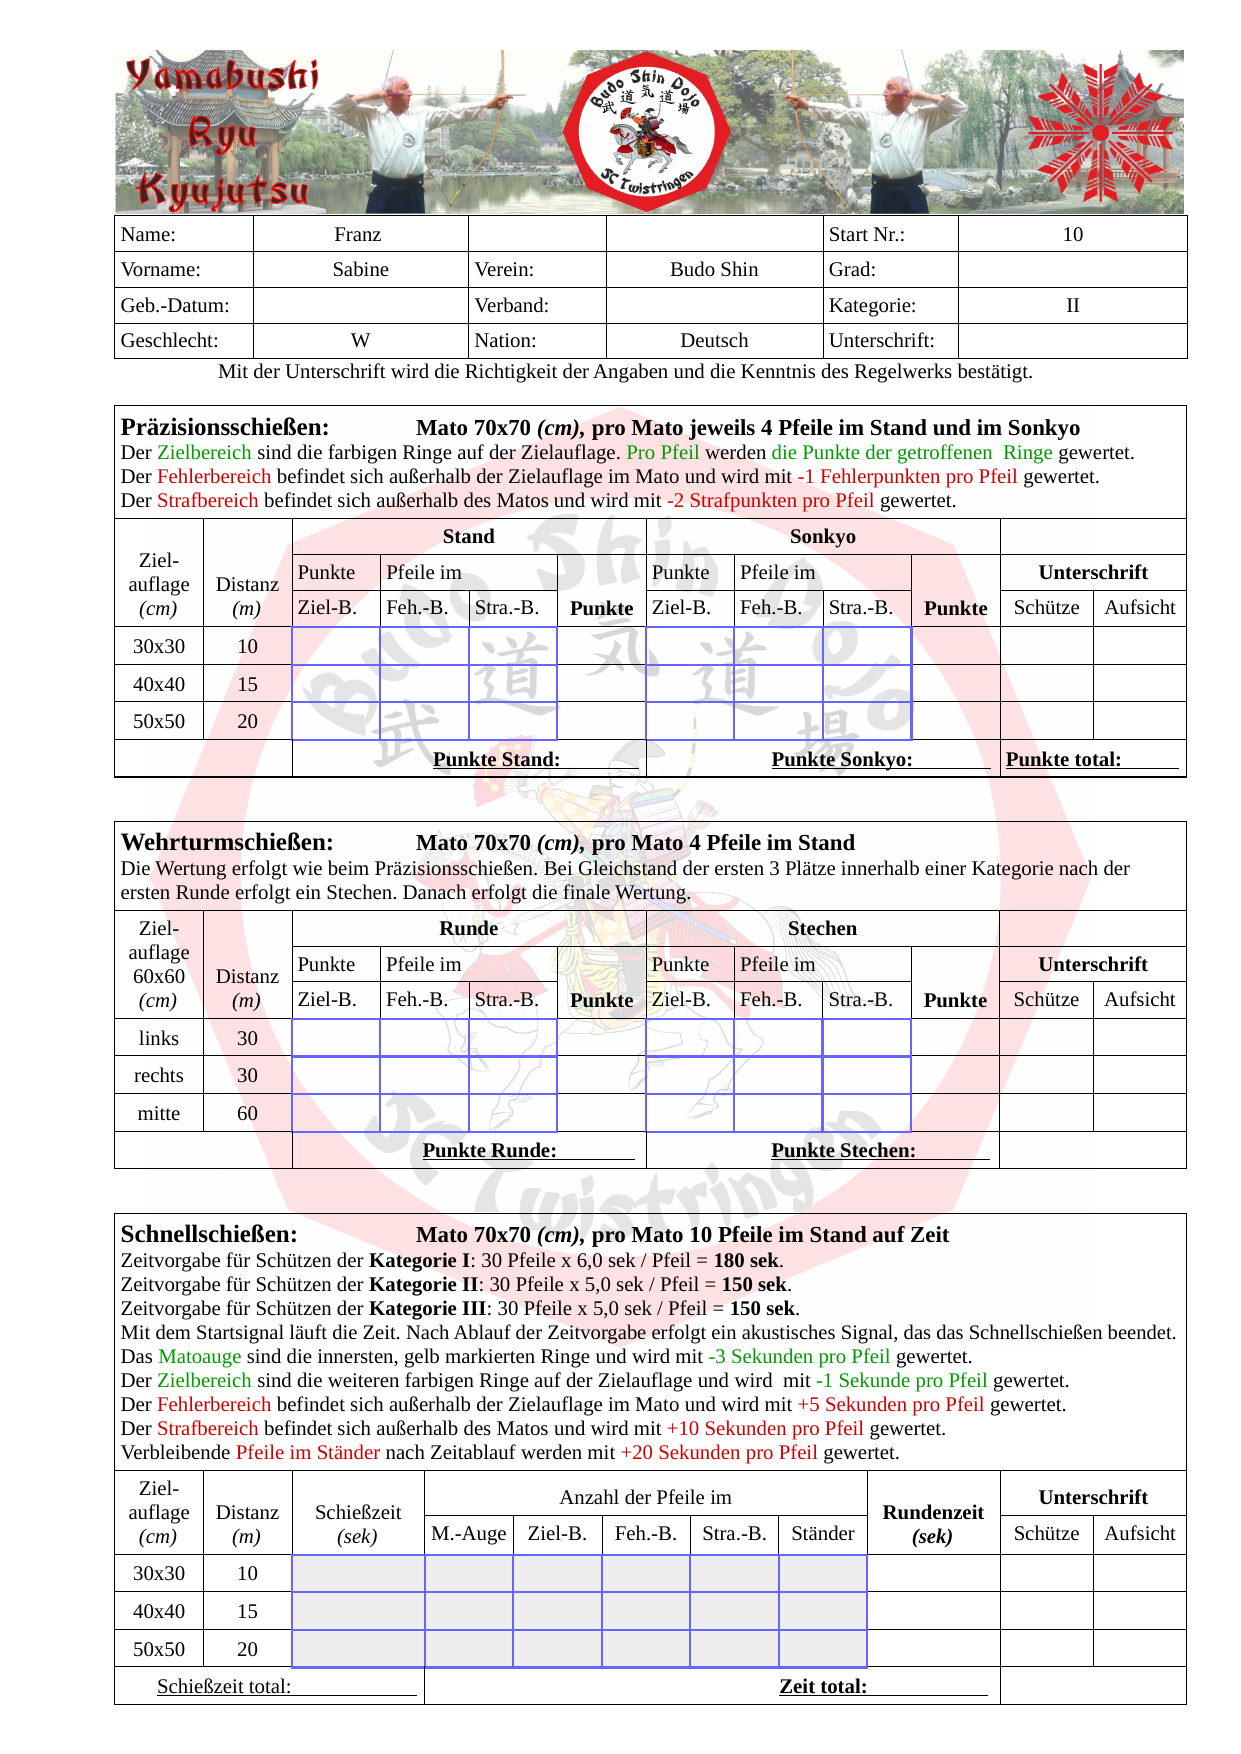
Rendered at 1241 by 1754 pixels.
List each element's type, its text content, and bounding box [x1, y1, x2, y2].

table_cell Ständer [779, 1516, 867, 1553]
table_header [469, 216, 606, 251]
table_cell Verband: [469, 288, 606, 322]
table_cell Deutsch [607, 324, 823, 358]
table_cell 40x40 [115, 665, 148, 701]
table_cell Verein: [469, 252, 606, 287]
table_cell mitte [115, 1094, 148, 1131]
table_cell 30x30 [115, 627, 148, 664]
table_cell [780, 1556, 866, 1591]
table_header Präzisionsschießen: Mato 70x70 (cm), pro Mato jeweils 4 Pfeile im Stand und im Sonkyo Der Zielbereich sind die farbigen Ringe auf der Zielauflage. Pro Pfeil werden die Punkte der getroffenen Ringe gewertet. Der Fehlerbereich befindet sich außerhalb der Zielauflage im Mato und wird mit -1 Fehlerpunkten pro Pfeil gewertet. Der Strafbereich befindet sich außerhalb des Matos und wird mit -2 Strafpunkten pro Pfeil gewertet. [1093, 406, 1186, 518]
table_cell [1093, 911, 1186, 946]
table_cell [1094, 1019, 1186, 1055]
table_cell [603, 1556, 689, 1591]
table_cell [691, 1631, 778, 1666]
table_cell Unterschrift: [824, 324, 958, 358]
table_cell Kategorie: [824, 288, 958, 322]
table_header Start Nr.: [824, 216, 958, 251]
table_cell Aufsicht [1094, 591, 1186, 626]
table_cell [959, 324, 1187, 358]
table_cell Vorname: [115, 252, 253, 287]
table_cell Distanz (m) [204, 1471, 292, 1553]
table_cell [780, 1593, 866, 1629]
table_cell Schießzeit (sek) [293, 1471, 424, 1553]
table_cell 20 [204, 1630, 291, 1666]
table_cell [293, 1556, 424, 1591]
table_cell Punkte total: [1093, 740, 1186, 776]
table_cell Schießzeit total: [115, 1667, 424, 1704]
table_cell [514, 1631, 601, 1666]
table_cell II [959, 288, 1187, 322]
table_cell [603, 1593, 689, 1629]
table_cell Unterschrift [1093, 947, 1186, 981]
table_cell [603, 1631, 689, 1666]
table_cell [514, 1556, 601, 1591]
table_cell [959, 252, 1187, 287]
text Mit der Unterschrift wird die Richtigkeit der Angaben und die Kenntnis des Regelwerks bestätigt. [128, 359, 1123, 383]
table_cell [1094, 665, 1186, 701]
table_cell [691, 1593, 778, 1629]
table_cell [868, 1555, 1000, 1591]
table_header [607, 216, 823, 251]
table_cell Ziel-B. [514, 1516, 602, 1553]
table_cell Geschlecht: [115, 324, 253, 358]
table_cell 10 [204, 1555, 291, 1591]
table_cell [293, 1593, 424, 1629]
table_cell [426, 1631, 512, 1666]
table_header Name: [115, 216, 253, 251]
table_cell rechts [115, 1056, 148, 1093]
table_header 10 [959, 216, 1187, 251]
table_cell Anzahl der Pfeile im [425, 1471, 867, 1515]
table_cell [1094, 1592, 1186, 1629]
table_cell Stra.-B. [691, 1516, 778, 1553]
table_cell 50x50 [115, 1630, 203, 1666]
table_cell 40x40 [115, 1592, 203, 1629]
table_cell [426, 1556, 512, 1591]
table_cell [115, 740, 148, 776]
table_cell Grad: [824, 252, 958, 287]
table_cell [607, 288, 823, 322]
table_cell Feh.-B. [603, 1516, 690, 1553]
table_cell [868, 1630, 1000, 1666]
table_cell 50x50 [115, 702, 148, 739]
table_cell Budo Shin [607, 252, 823, 287]
table_cell Rundenzeit (sek) [868, 1471, 1000, 1553]
table_cell [780, 1631, 866, 1666]
table_cell [1001, 1555, 1093, 1591]
table_cell M.-Auge [425, 1516, 513, 1553]
table_cell Geb.-Datum: [115, 288, 253, 322]
table_cell Aufsicht [1094, 1516, 1186, 1553]
table_cell [1001, 1667, 1186, 1704]
table_cell [1094, 1056, 1186, 1093]
table_cell Nation: [469, 324, 606, 358]
table_header Schnellschießen: Mato 70x70 (cm), pro Mato 10 Pfeile im Stand auf Zeit Zeitvorgabe für Schützen der Kategorie I: 30 Pfeile x 6,0 sek / Pfeil = 180 sek. Zeitvorgabe für Schützen der Kategorie II: 30 Pfeile x 5,0 sek / Pfeil = 150 sek. Zeitvorgabe für Schützen der Kategorie III: 30 Pfeile x 5,0 sek / Pfeil = 150 sek. Mit dem Startsignal läuft die Zeit. Nach Ablauf der Zeitvorgabe erfolgt ein akustisches Signal, das das Schnellschießen beendet. Das Matoauge sind die innersten, gelb markierten Ringe und wird mit -3 Sekunden pro Pfeil gewertet. Der Zielbereich sind die weiteren farbigen Ringe auf der Zielauflage und wird mit -1 Sekunde pro Pfeil gewertet. Der Fehlerbereich befindet sich außerhalb der Zielauflage im Mato und wird mit +5 Sekunden pro Pfeil gewertet. Der Strafbereich befindet sich außerhalb des Matos und wird mit +10 Sekunden pro Pfeil gewertet. Verbleibende Pfeile im Ständer nach Zeitablauf werden mit +20 Sekunden pro Pfeil gewertet. [115, 1214, 1186, 1470]
table_cell Schütze [1001, 1516, 1093, 1553]
table_cell [115, 1132, 148, 1168]
table_cell [1001, 1592, 1093, 1629]
table_cell [254, 288, 468, 322]
picture [115, 50, 1184, 214]
table_cell Unterschrift [1001, 1471, 1186, 1515]
table_cell [514, 1593, 601, 1629]
table_cell [1001, 1630, 1093, 1666]
table_cell Ziel-auflage 60x60 (cm) [115, 911, 148, 1018]
table_cell Aufsicht [1094, 982, 1186, 1018]
table_cell 30x30 [115, 1555, 203, 1591]
table_cell [691, 1556, 778, 1591]
table_cell [1094, 627, 1186, 664]
table_cell Zeit total: [425, 1667, 1000, 1704]
table_header Franz [254, 216, 468, 251]
table_cell links [115, 1019, 148, 1055]
table_cell [293, 1631, 424, 1666]
table_cell Ziel-auflage (cm) [115, 1471, 203, 1553]
table_header Wehrturmschießen: Mato 70x70 (cm), pro Mato 4 Pfeile im Stand Die Wertung erfolgt wie beim Präzisionsschießen. Bei Gleichstand der ersten 3 Plätze innerhalb einer Kategorie nach der ersten Runde erfolgt ein Stechen. Danach erfolgt die finale Wertung. [1093, 822, 1186, 910]
table_cell Unterschrift [1093, 555, 1186, 589]
table_cell Ziel-auflage (cm) [115, 519, 148, 626]
table_cell [868, 1592, 1000, 1629]
table_cell [1093, 519, 1186, 554]
table_cell [1094, 1630, 1186, 1666]
table_cell [426, 1593, 512, 1629]
table_cell [1094, 1094, 1186, 1131]
table_cell [1094, 1555, 1186, 1591]
table_cell Sabine [254, 252, 468, 287]
table_cell 15 [204, 1592, 291, 1629]
table_cell [1093, 1132, 1186, 1168]
table_cell [1094, 702, 1186, 739]
table_cell W [254, 324, 468, 358]
